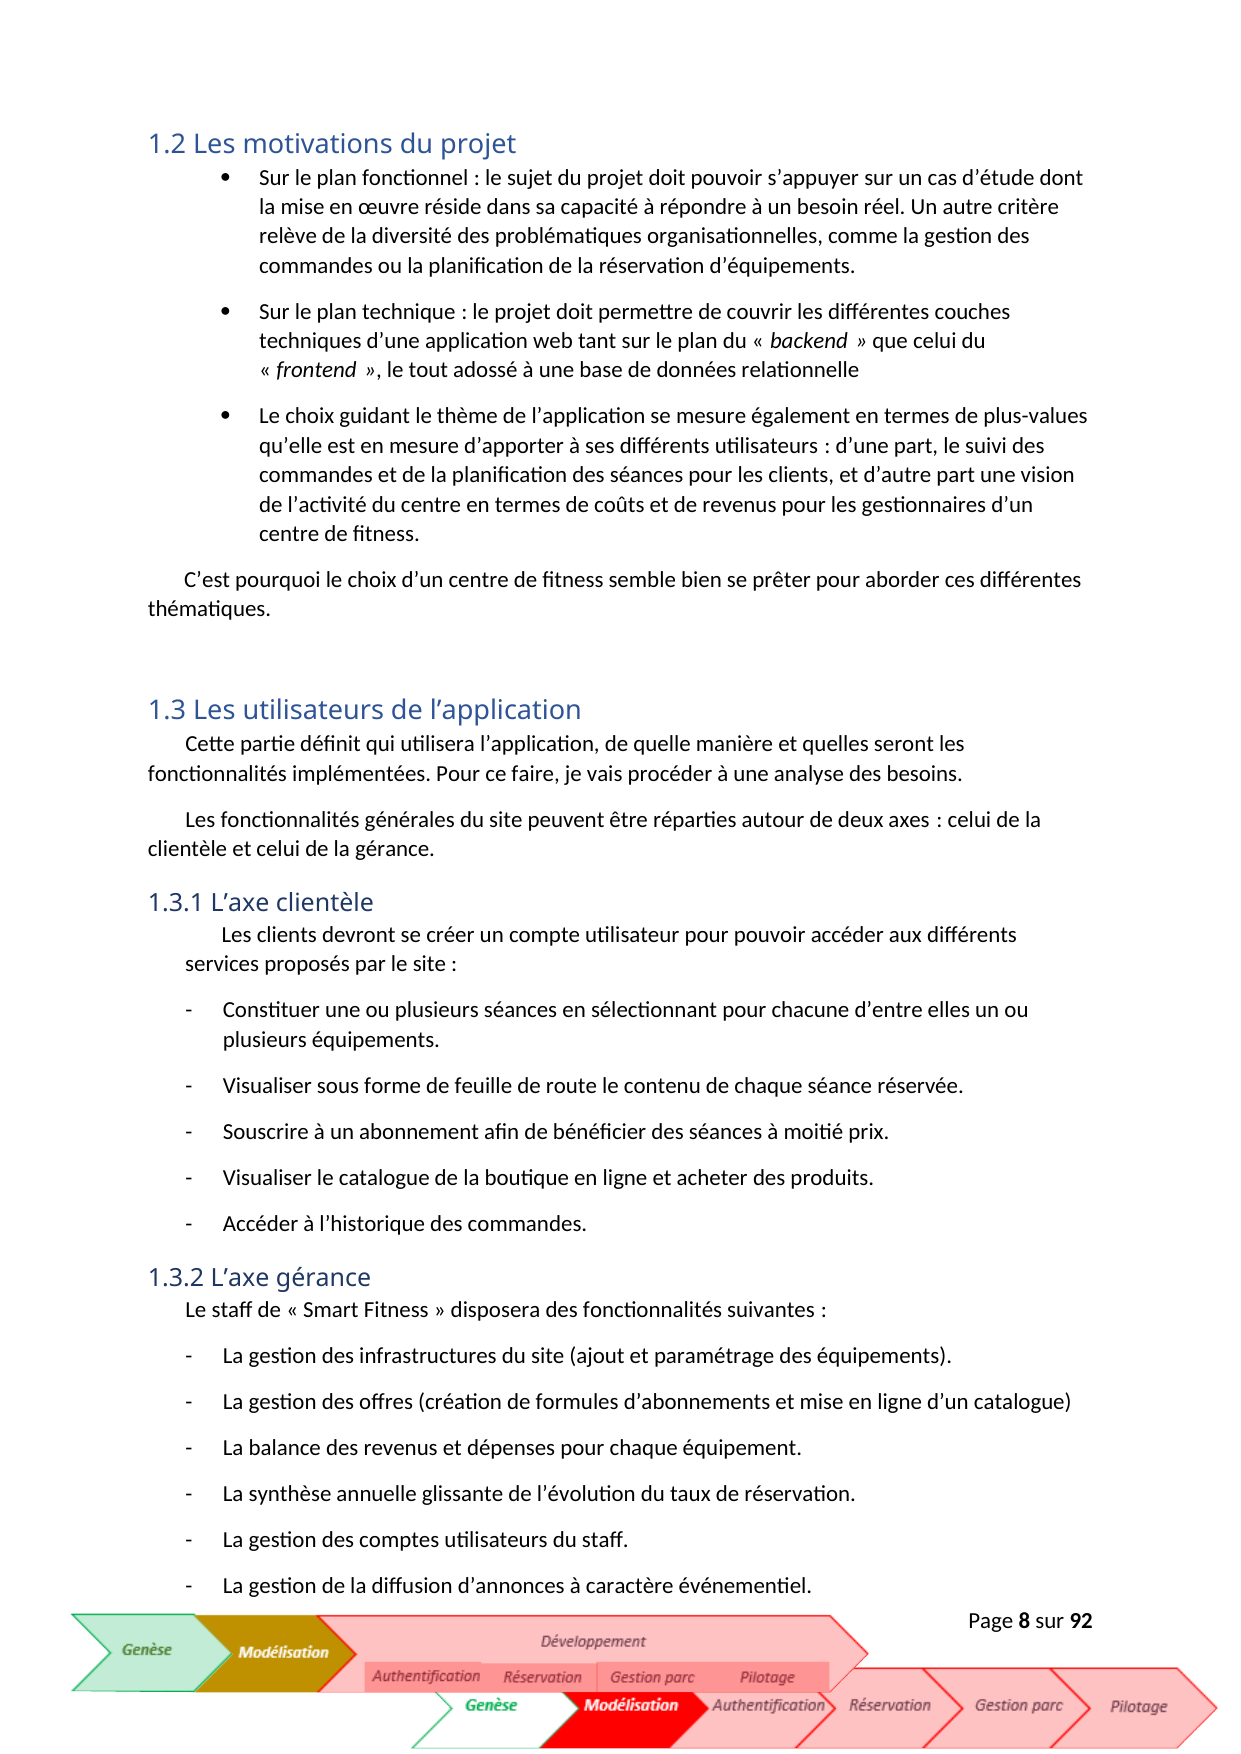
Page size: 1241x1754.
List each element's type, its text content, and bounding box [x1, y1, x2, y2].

list La balance des revenus et dépenses pour chaque équipement. [185, 1433, 1092, 1461]
text Le staff de « Smart Fitness » disposera des fonctionnalités suivantes : [148, 1295, 1092, 1323]
subtitle 1.2 Les motivations du projet [148, 124, 1092, 161]
list Visualiser sous forme de feuille de route le contenu de chaque séance réservée. [185, 1071, 1092, 1099]
subtitle 1.3.1 L’axe clientèle [148, 884, 1092, 918]
list Accéder à l’historique des commandes. [185, 1209, 1092, 1237]
text Les fonctionnalités générales du site peuvent être réparties autour de deux axes : celui de la clientèle et celui de la gérance. [148, 805, 1092, 862]
text Cette partie définit qui utilisera l’application, de quelle manière et quelles seront les fonctionnalités implémentées. Pour ce faire, je vais procéder à une analyse des besoins. [148, 729, 1092, 787]
list Sur le plan fonctionnel : le sujet du projet doit pouvoir s’appuyer sur un cas d’étude dont la mise en œuvre réside dans sa capacité à répondre à un besoin réel. Un autre critère relève de la diversité des problématiques organisationnelles, comme la gestion des commandes ou la planification de la réservation d’équipements. [221, 163, 1092, 279]
subtitle 1.3.2 L’axe gérance [148, 1259, 1092, 1293]
list Sur le plan technique : le projet doit permettre de couvrir les différentes couches techniques d’une application web tant sur le plan du « backend » que celui du « frontend », le tout adossé à une base de données relationnelle [221, 297, 1092, 384]
subtitle 1.3 Les utilisateurs de l’application [148, 691, 1092, 728]
list Souscrire à un abonnement afin de bénéficier des séances à moitié prix. [185, 1117, 1092, 1145]
list Visualiser le catalogue de la boutique en ligne et acheter des produits. [185, 1163, 1092, 1191]
list La gestion des offres (création de formules d’abonnements et mise en ligne d’un catalogue) [185, 1387, 1092, 1415]
list Constituer une ou plusieurs séances en sélectionnant pour chacune d’entre elles un ou plusieurs équipements. [185, 996, 1092, 1053]
list C’est pourquoi le choix d’un centre de fitness semble bien se prêter pour aborder ces différentes thématiques. [148, 565, 1092, 623]
list La synthèse annuelle glissante de l’évolution du taux de réservation. [185, 1479, 1092, 1507]
list Le choix guidant le thème de l’application se mesure également en termes de plus-values qu’elle est en mesure d’apporter à ses différents utilisateurs : d’une part, le suivi des commandes et de la planification des séances pour les clients, et d’autre part une vision de l’activité du centre en termes de coûts et de revenus pour les gestionnaires d’un centre de fitness. [221, 402, 1092, 547]
list La gestion de la diffusion d’annonces à caractère événementiel. [185, 1571, 1092, 1599]
list La gestion des infrastructures du site (ajout et paramétrage des équipements). [185, 1341, 1092, 1369]
text Les clients devront se créer un compte utilisateur pour pouvoir accéder aux différents services proposés par le site : [185, 920, 1092, 978]
list La gestion des comptes utilisateurs du staff. [185, 1525, 1092, 1553]
